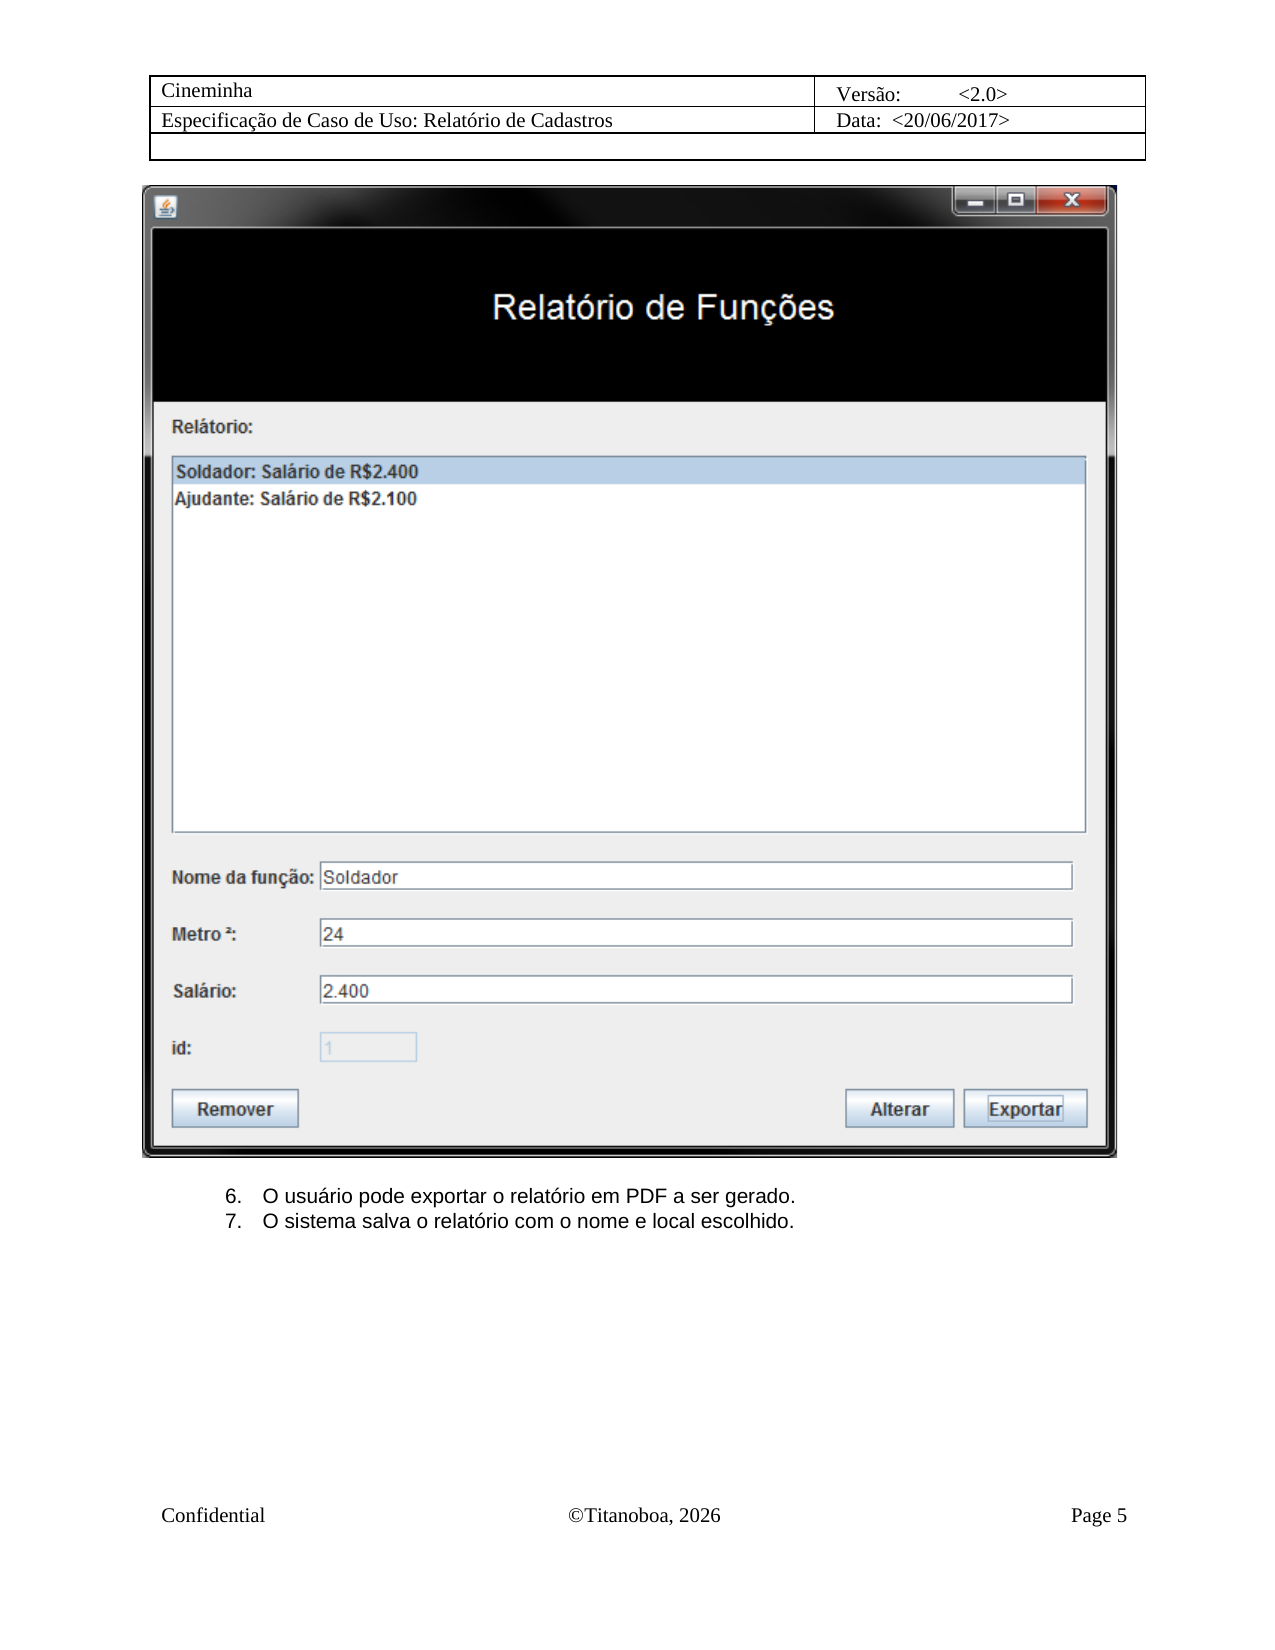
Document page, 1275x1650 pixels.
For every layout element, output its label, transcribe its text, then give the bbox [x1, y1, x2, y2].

list O usuário pode exportar o relatório em PDF a ser gerado. [225, 1182, 1125, 1207]
list O sistema salva o relatório com o nome e local escolhido. [225, 1207, 1125, 1232]
